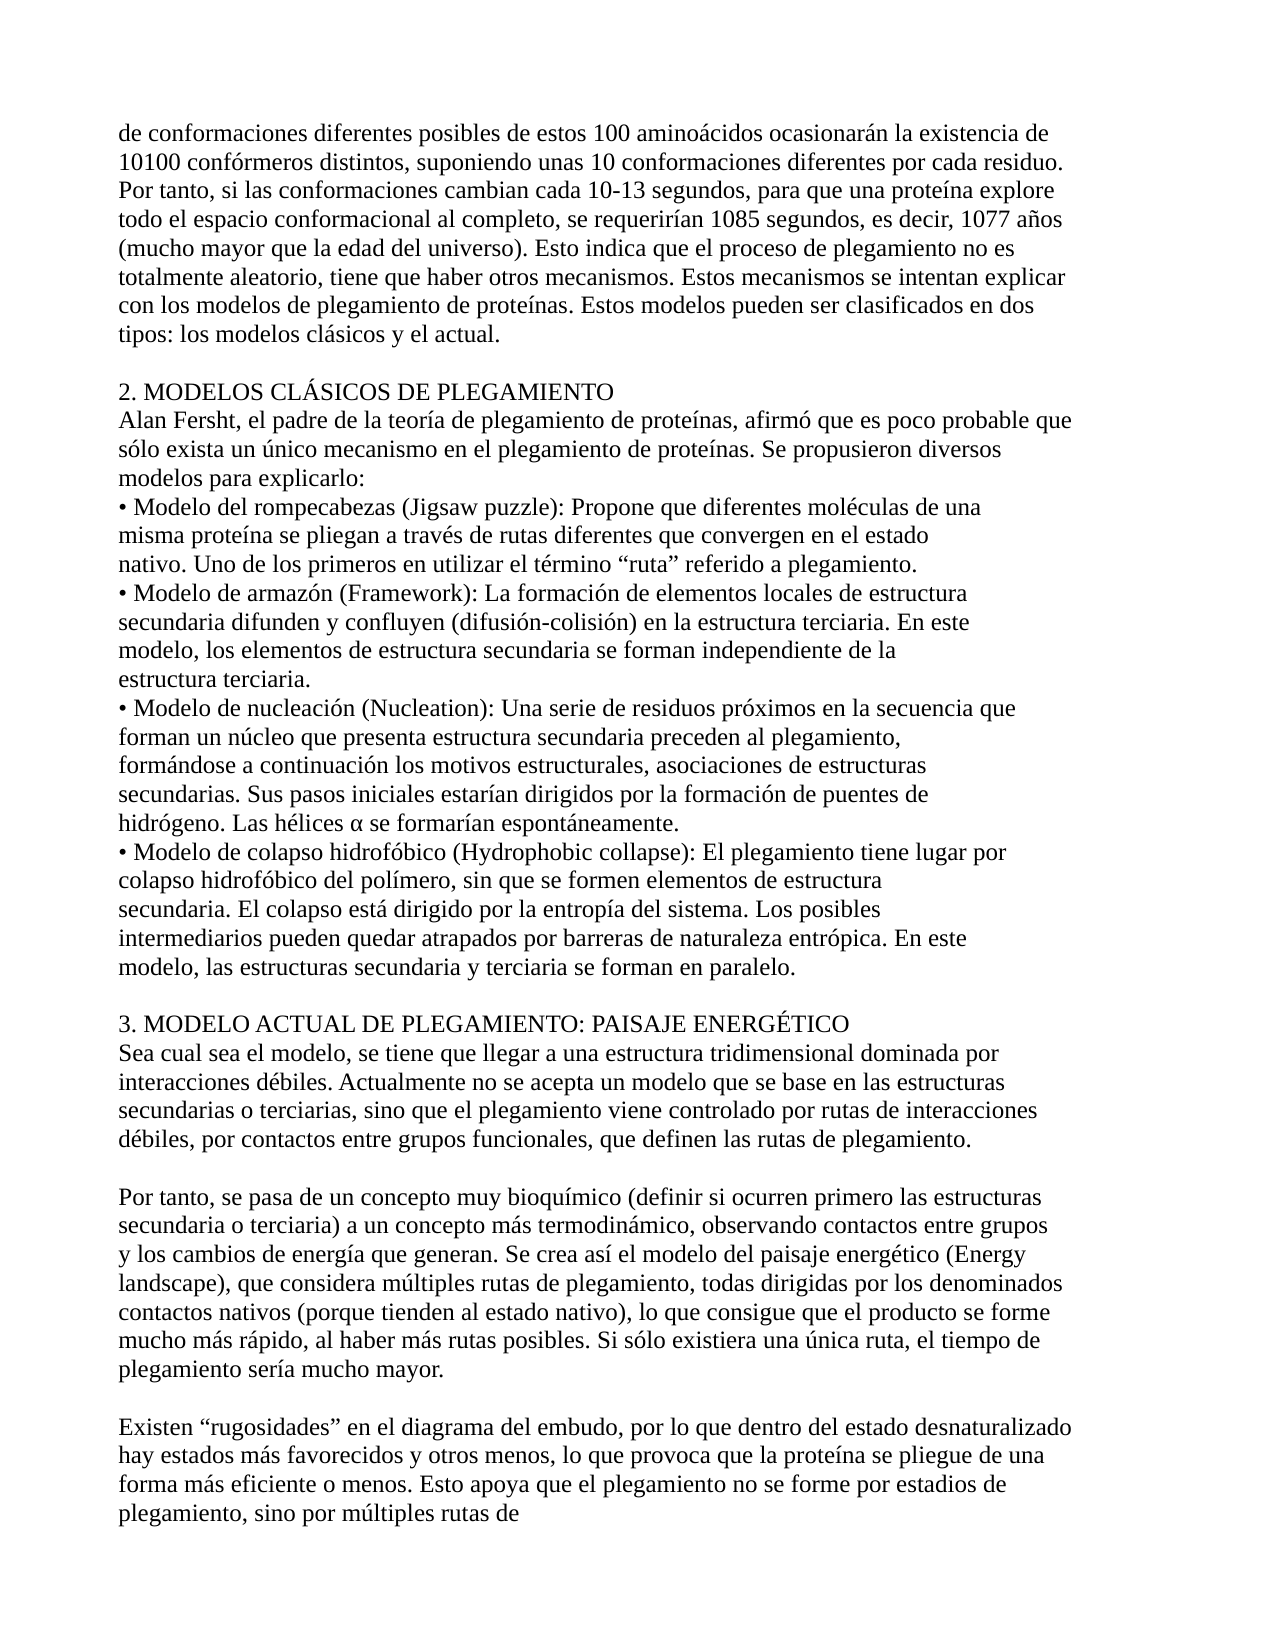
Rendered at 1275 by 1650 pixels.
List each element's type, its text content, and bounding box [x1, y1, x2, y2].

text plegamiento, sino por múltiples rutas de [118, 1498, 1157, 1527]
text • Modelo de armazón (Framework): La formación de elementos locales de estructura [118, 578, 1157, 607]
text forma más eficiente o menos. Esto apoya que el plegamiento no se forme por estadios de [118, 1469, 1157, 1498]
text colapso hidrofóbico del polímero, sin que se formen elementos de estructura [118, 866, 1157, 894]
text tipos: los modelos clásicos y el actual. [118, 319, 1157, 348]
text débiles, por contactos entre grupos funcionales, que definen las rutas de plegamiento. [118, 1124, 1157, 1153]
text totalmente aleatorio, tiene que haber otros mecanismos. Estos mecanismos se intentan explicar [118, 262, 1157, 291]
text secundaria o terciaria) a un concepto más termodinámico, observando contactos entre grupos [118, 1211, 1157, 1239]
text 2. MODELOS CLÁSICOS DE PLEGAMIENTO [118, 377, 1157, 406]
text sólo exista un único mecanismo en el plegamiento de proteínas. Se propusieron diversos [118, 434, 1157, 463]
text 10100 confórmeros distintos, suponiendo unas 10 conformaciones diferentes por cada residuo. [118, 147, 1157, 176]
text Existen “rugosidades” en el diagrama del embudo, por lo que dentro del estado desnaturalizado [118, 1412, 1157, 1441]
text landscape), que considera múltiples rutas de plegamiento, todas dirigidas por los denominados [118, 1268, 1157, 1297]
text secundaria. El colapso está dirigido por la entropía del sistema. Los posibles [118, 894, 1157, 923]
text Sea cual sea el modelo, se tiene que llegar a una estructura tridimensional dominada por [118, 1038, 1157, 1067]
text • Modelo del rompecabezas (Jigsaw puzzle): Propone que diferentes moléculas de una [118, 492, 1157, 521]
text estructura terciaria. [118, 664, 1157, 693]
text modelos para explicarlo: [118, 463, 1157, 492]
text formándose a continuación los motivos estructurales, asociaciones de estructuras [118, 751, 1157, 779]
text Alan Fersht, el padre de la teoría de plegamiento de proteínas, afirmó que es poco probable que [118, 406, 1157, 434]
text con los modelos de plegamiento de proteínas. Estos modelos pueden ser clasificados en dos [118, 291, 1157, 319]
text misma proteína se pliegan a través de rutas diferentes que convergen en el estado [118, 521, 1157, 549]
text intermediarios pueden quedar atrapados por barreras de naturaleza entrópica. En este [118, 923, 1157, 952]
text Por tanto, se pasa de un concepto muy bioquímico (definir si ocurren primero las estructuras [118, 1182, 1157, 1211]
text nativo. Uno de los primeros en utilizar el término “ruta” referido a plegamiento. [118, 549, 1157, 578]
text plegamiento sería mucho mayor. [118, 1354, 1157, 1383]
text Por tanto, si las conformaciones cambian cada 10-13 segundos, para que una proteína explore [118, 176, 1157, 204]
text • Modelo de colapso hidrofóbico (Hydrophobic collapse): El plegamiento tiene lugar por [118, 837, 1157, 866]
text todo el espacio conformacional al completo, se requerirían 1085 segundos, es decir, 1077 años [118, 204, 1157, 233]
text de conformaciones diferentes posibles de estos 100 aminoácidos ocasionarán la existencia de [118, 118, 1157, 147]
text (mucho mayor que la edad del universo). Esto indica que el proceso de plegamiento no es [118, 233, 1157, 262]
text hay estados más favorecidos y otros menos, lo que provoca que la proteína se pliegue de una [118, 1441, 1157, 1469]
text secundarias. Sus pasos iniciales estarían dirigidos por la formación de puentes de [118, 779, 1157, 808]
text y los cambios de energía que generan. Se crea así el modelo del paisaje energético (Energy [118, 1239, 1157, 1268]
text secundaria difunden y confluyen (difusión-colisión) en la estructura terciaria. En este [118, 607, 1157, 636]
text forman un núcleo que presenta estructura secundaria preceden al plegamiento, [118, 722, 1157, 751]
text • Modelo de nucleación (Nucleation): Una serie de residuos próximos en la secuencia que [118, 693, 1157, 722]
text hidrógeno. Las hélices α se formarían espontáneamente. [118, 808, 1157, 837]
text 3. MODELO ACTUAL DE PLEGAMIENTO: PAISAJE ENERGÉTICO [118, 1009, 1157, 1038]
text modelo, las estructuras secundaria y terciaria se forman en paralelo. [118, 952, 1157, 981]
text mucho más rápido, al haber más rutas posibles. Si sólo existiera una única ruta, el tiempo de [118, 1326, 1157, 1354]
text secundarias o terciarias, sino que el plegamiento viene controlado por rutas de interacciones [118, 1096, 1157, 1124]
text modelo, los elementos de estructura secundaria se forman independiente de la [118, 636, 1157, 664]
text interacciones débiles. Actualmente no se acepta un modelo que se base en las estructuras [118, 1067, 1157, 1096]
text contactos nativos (porque tienden al estado nativo), lo que consigue que el producto se forme [118, 1297, 1157, 1326]
